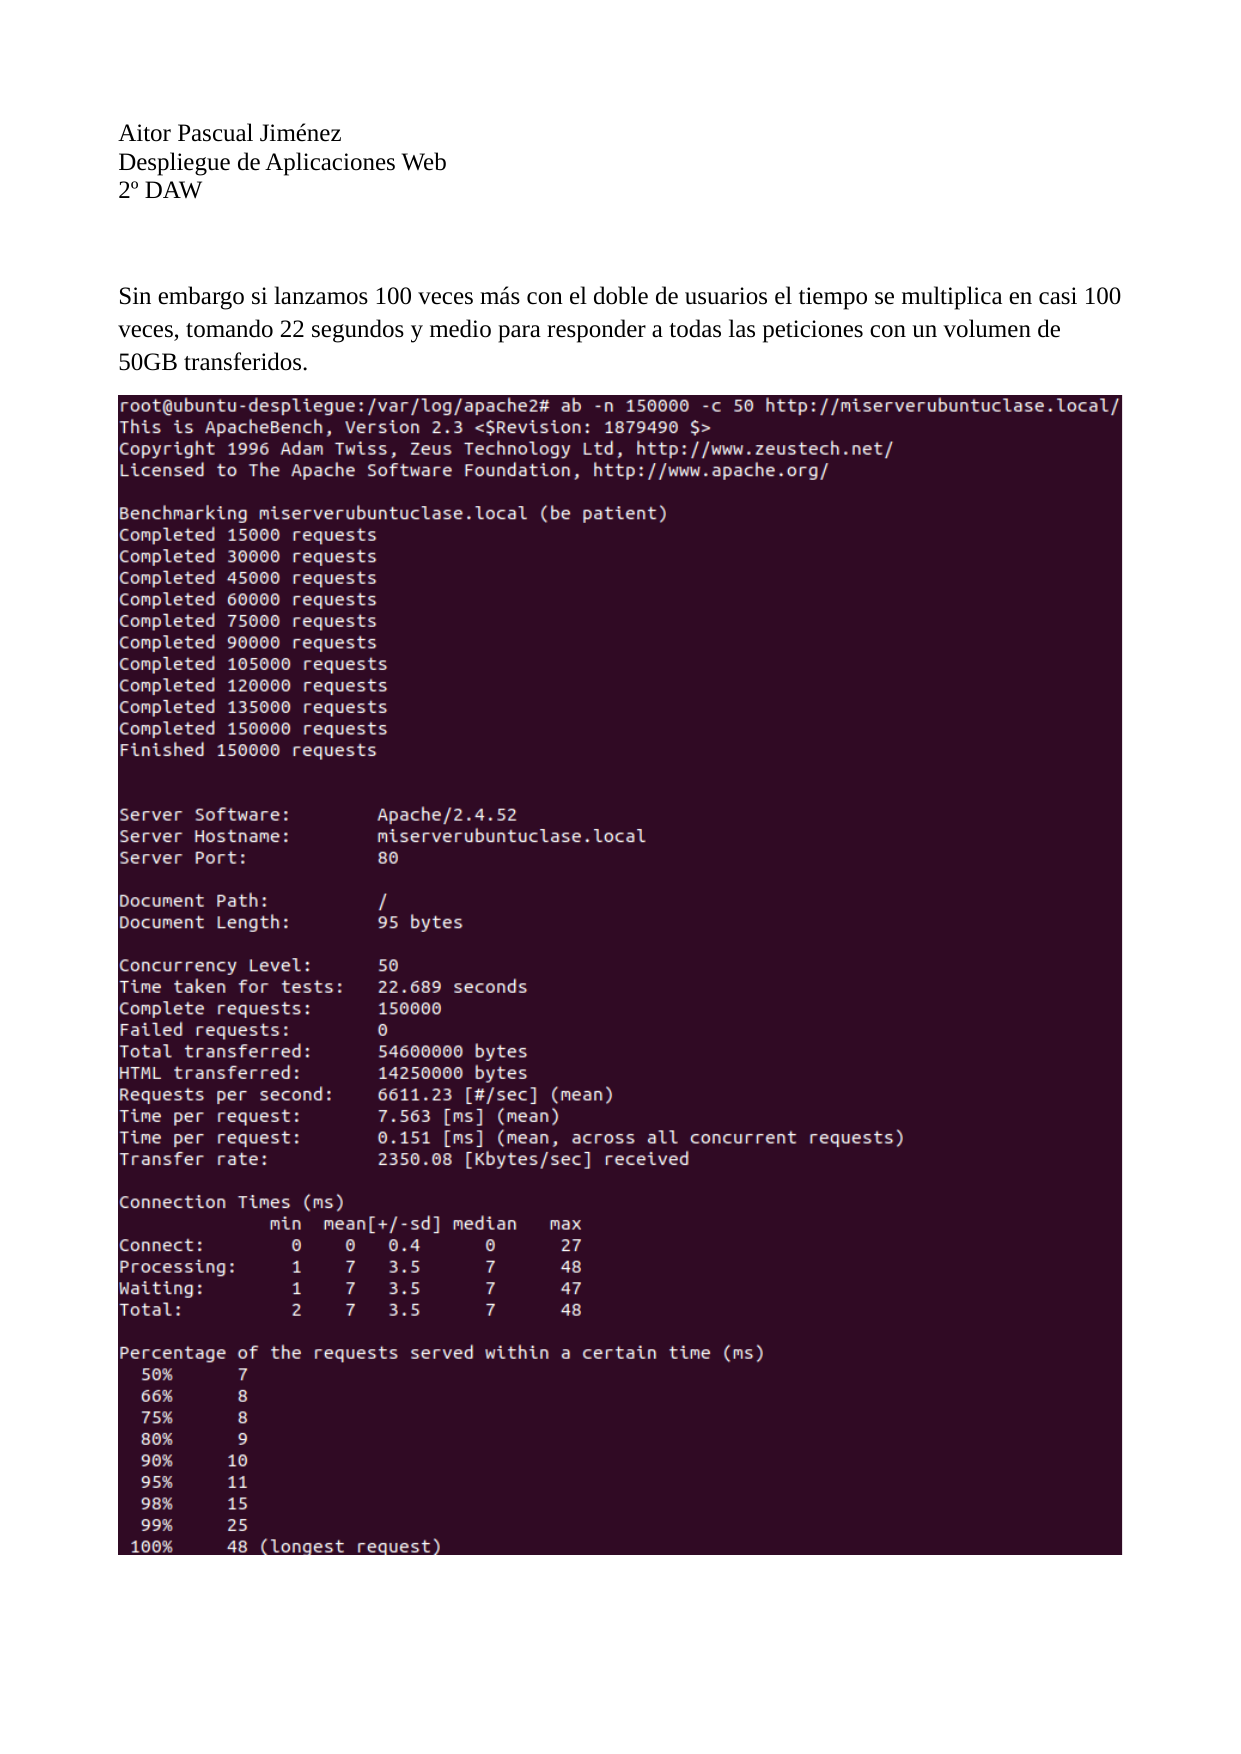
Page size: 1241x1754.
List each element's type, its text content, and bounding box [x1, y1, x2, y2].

text Sin embargo si lanzamos 100 veces más con el doble de usuarios el tiempo se multiplica en casi 100 veces, tomando 22 segundos y medio para responder a todas las peticiones con un volumen de 50GB transferidos. [118, 281, 1122, 376]
picture [118, 395, 1123, 1555]
